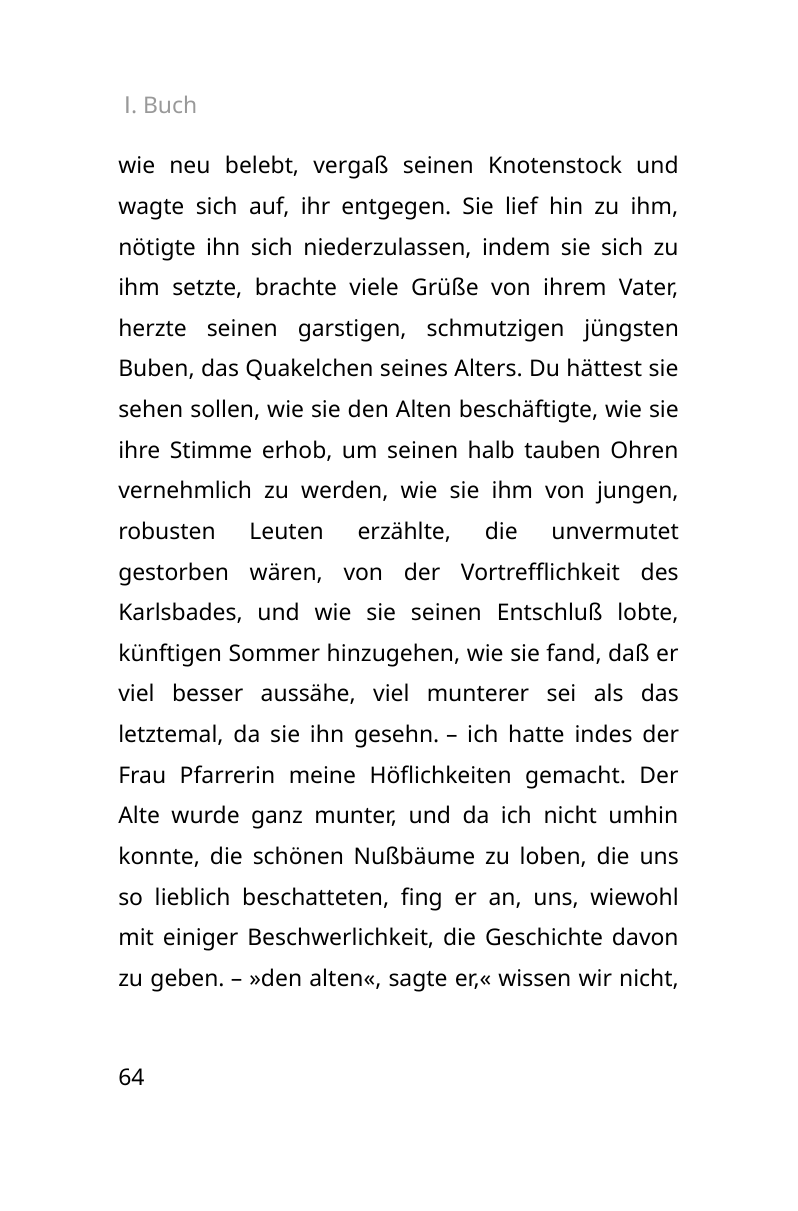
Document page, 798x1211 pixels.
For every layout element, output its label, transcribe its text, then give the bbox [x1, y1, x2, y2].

text wie neu belebt, vergaß seinen Knotenstock und wagte sich auf, ihr entgegen. Sie lief hin zu ihm, nötigte ihn sich niederzulassen, indem sie sich zu ihm setzte, brachte viele Grüße von ihrem Vater, herzte seinen garstigen, schmutzigen jüngsten Buben, das Quakelchen seines Alters. Du hättest sie sehen sollen, wie sie den Alten beschäftigte, wie sie ihre Stimme erhob, um seinen halb tauben Ohren vernehmlich zu werden, wie sie ihm von jungen, robusten Leuten erzählte, die unvermutet gestorben wären, von der Vortrefflichkeit des Karlsbades, und wie sie seinen Entschluß lobte, künftigen Sommer hinzugehen, wie sie fand, daß er viel besser aussähe, viel munterer sei als das letztemal, da sie ihn gesehn. – ich hatte indes der Frau Pfarrerin meine Höflichkeiten gemacht. Der Alte wurde ganz munter, und da ich nicht umhin konnte, die schönen Nußbäume zu loben, die uns so lieblich beschatteten, fing er an, uns, wiewohl mit einiger Beschwerlichkeit, die Geschichte davon zu geben. – »den alten«, sagte er,« wissen wir nicht, [118, 149, 679, 993]
